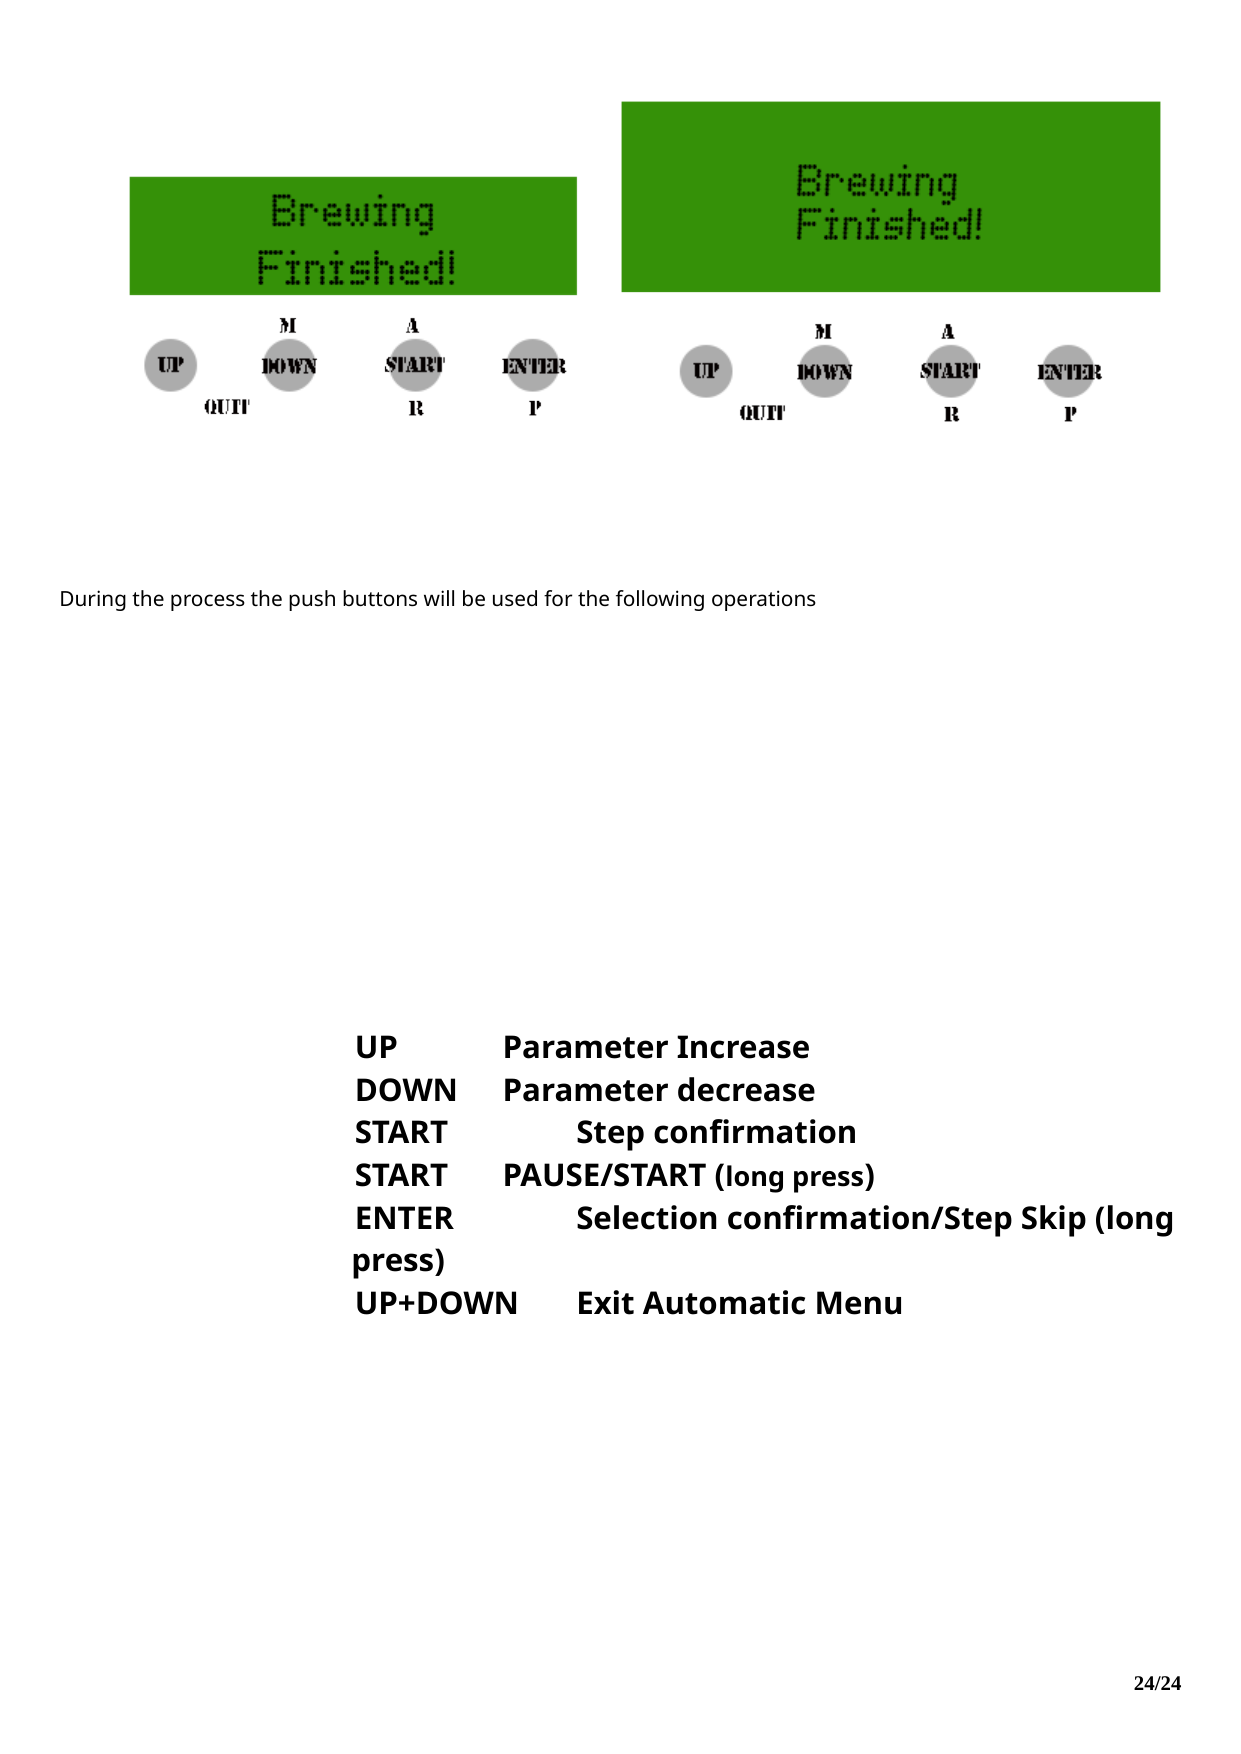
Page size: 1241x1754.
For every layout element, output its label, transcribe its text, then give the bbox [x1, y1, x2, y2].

picture [59, 88, 1182, 443]
text START Step confirmation [351, 1110, 1181, 1153]
text START PAUSE/START (long press) ENTER Selection confirmation/Step Skip (long press) [351, 1153, 1181, 1281]
text UP+DOWN Exit Automatic Menu [351, 1281, 1181, 1323]
text During the process the push buttons will be used for the following operations [59, 584, 1181, 613]
text UP Parameter Increase DOWN Parameter decrease [351, 1025, 1181, 1110]
